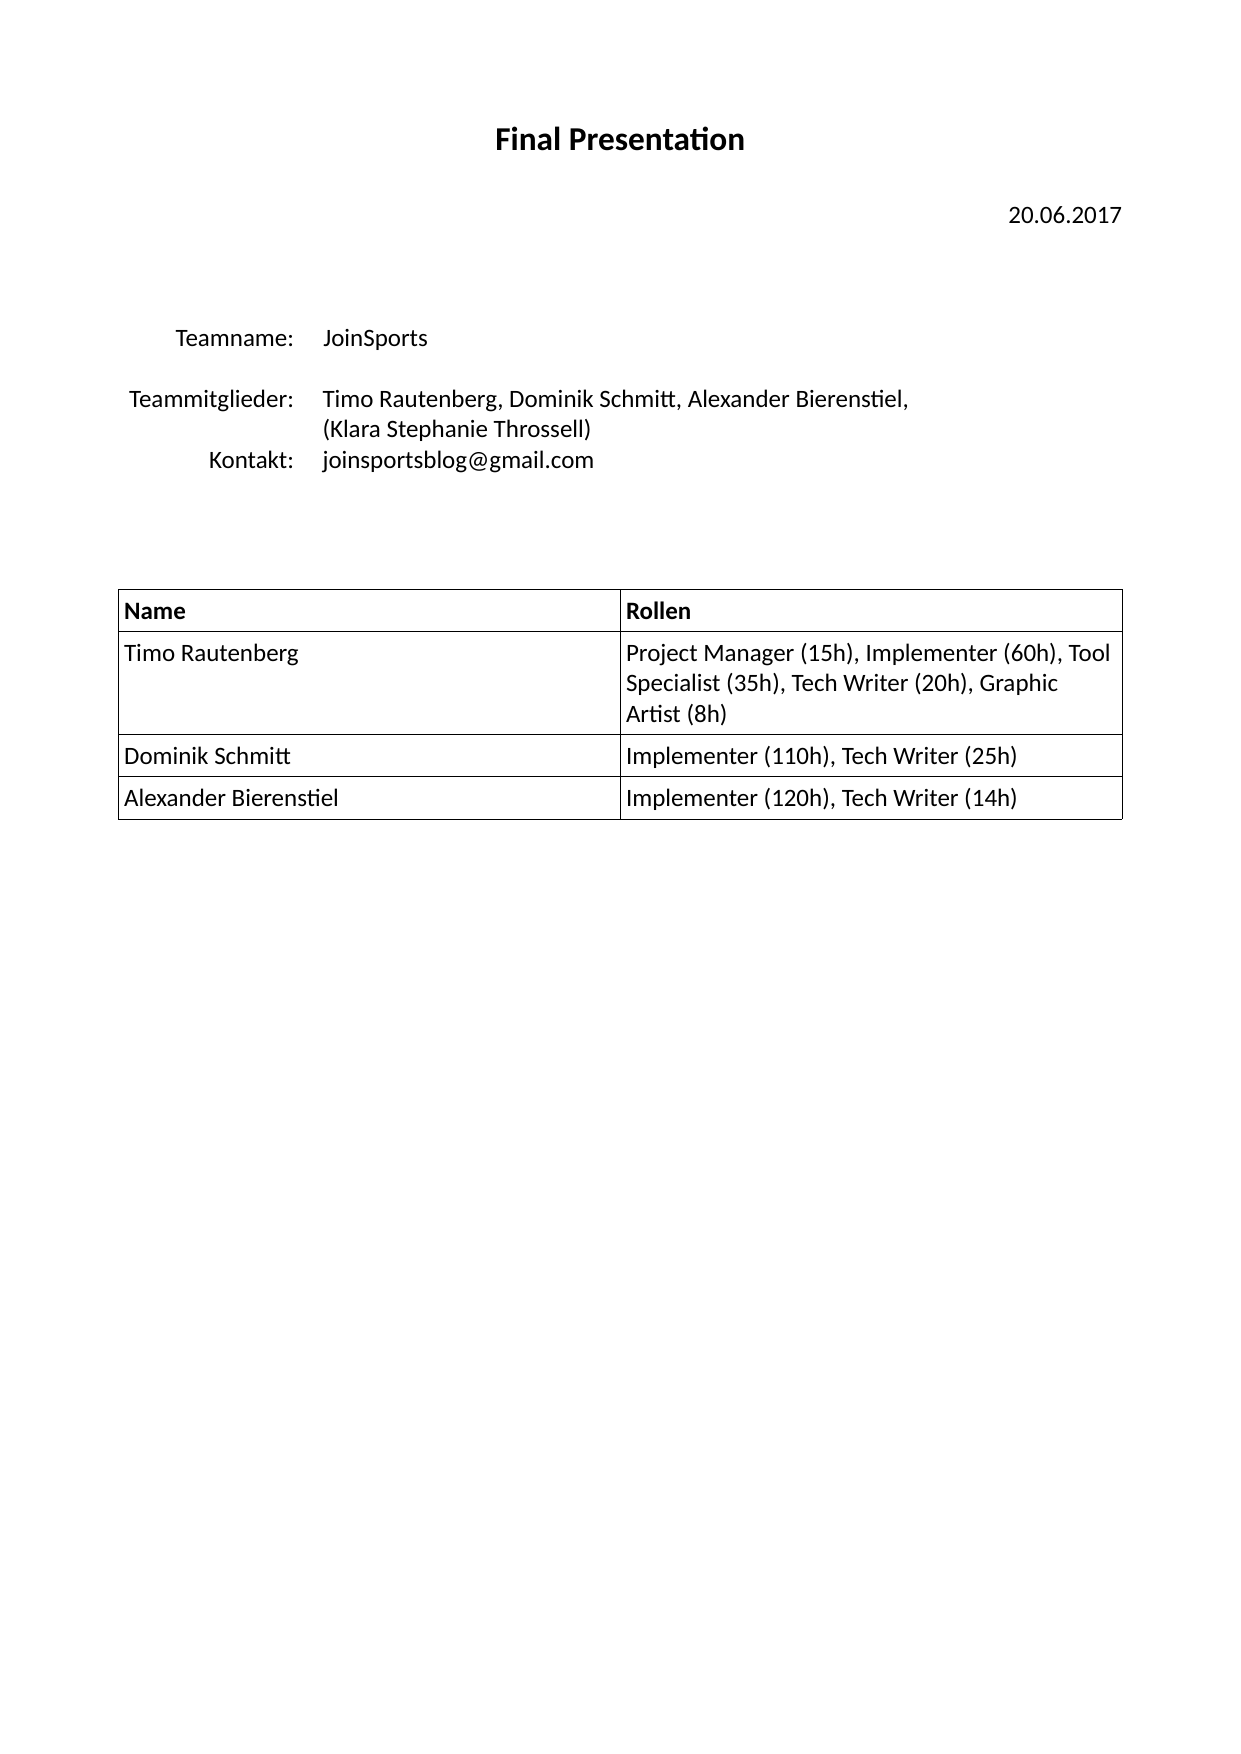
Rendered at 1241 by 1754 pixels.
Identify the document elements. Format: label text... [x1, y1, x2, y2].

table_header JoinSports [294, 322, 1122, 383]
table_cell Dominik Schmitt [119, 735, 620, 776]
table_cell Timo Rautenberg, Dominik Schmitt, Alexander Bierenstiel, (Klara Stephanie Throssell) [294, 383, 1122, 444]
table_cell Implementer (120h), Tech Writer (14h) [621, 777, 1122, 818]
table_cell Timo Rautenberg [119, 632, 620, 734]
table_cell Teammitglieder: [118, 383, 294, 444]
table_cell Kontakt: [118, 444, 294, 498]
table_cell Implementer (110h), Tech Writer (25h) [621, 735, 1122, 776]
table_header Name [119, 590, 620, 631]
text Final Presentation [118, 118, 1122, 159]
text 20.06.2017 [118, 199, 1122, 230]
table_header Rollen [621, 590, 1122, 631]
table_cell Alexander Bierenstiel [119, 777, 620, 818]
table_cell joinsportsblog@gmail.com [294, 444, 1122, 498]
table_cell Project Manager (15h), Implementer (60h), Tool Specialist (35h), Tech Writer (20h), Graphic Artist (8h) [621, 632, 1122, 734]
table_header Teamname: [118, 322, 294, 383]
